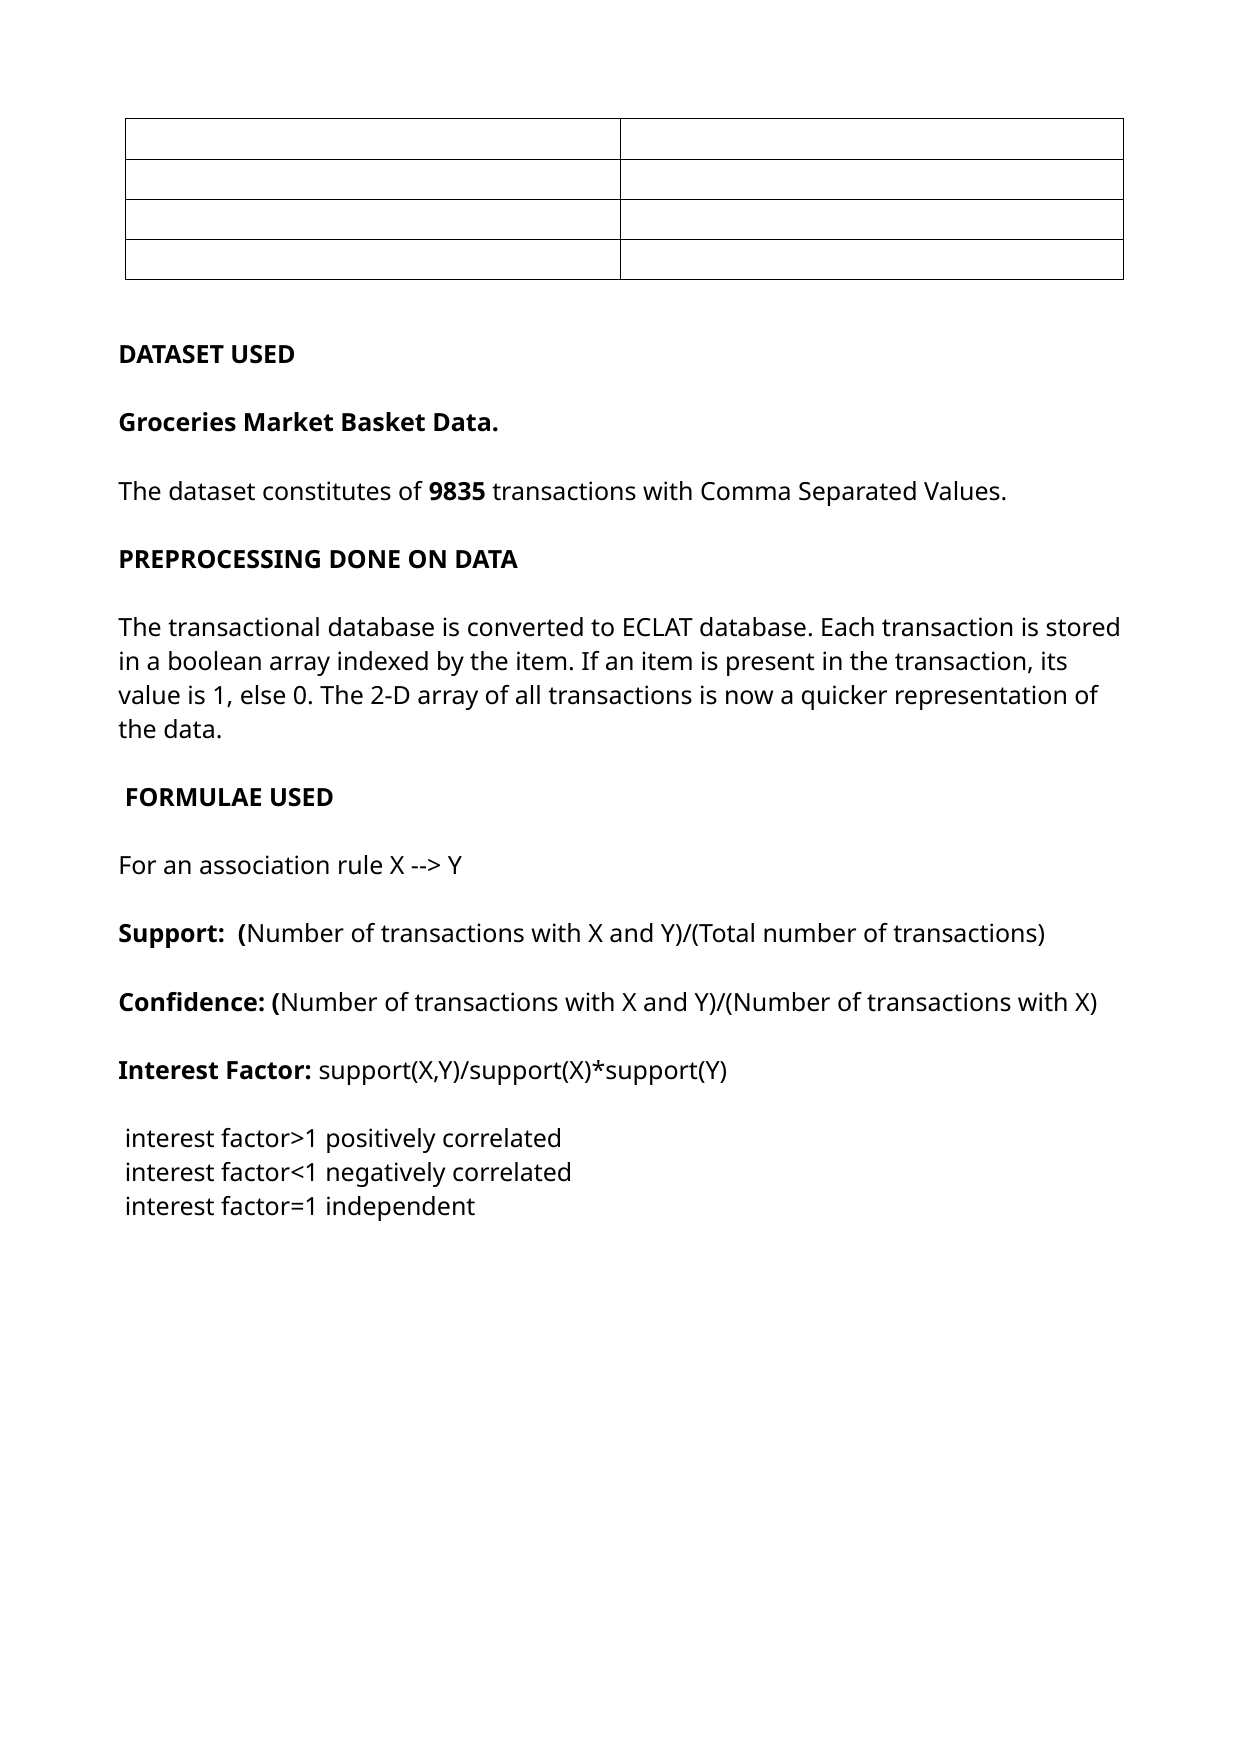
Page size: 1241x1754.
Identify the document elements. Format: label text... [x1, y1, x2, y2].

text interest factor>1 positively correlated [118, 1120, 1122, 1154]
table_cell [126, 240, 620, 279]
table_cell [126, 160, 620, 199]
text Interest Factor: support(X,Y)/support(X)*support(Y) [118, 1052, 1122, 1086]
text interest factor<1 negatively correlated [118, 1154, 1122, 1188]
text The dataset constitutes of 9835 transactions with Comma Separated Values. [118, 473, 1122, 507]
table_cell [621, 200, 1123, 239]
text PREPROCESSING DONE ON DATA [118, 541, 1122, 575]
table_header [126, 119, 620, 158]
table_header [621, 119, 1123, 158]
text Groceries Market Basket Data. [118, 405, 1122, 439]
text For an association rule X --> Y [118, 848, 1122, 882]
table_cell [621, 160, 1123, 199]
text FORMULAE USED [118, 780, 1122, 814]
text Confidence: (Number of transactions with X and Y)/(Number of transactions with X) [118, 984, 1122, 1018]
table_cell [126, 200, 620, 239]
text interest factor=1 independent [118, 1188, 1122, 1223]
table_cell [621, 240, 1123, 279]
text DATASET USED [118, 337, 1122, 371]
text The transactional database is converted to ECLAT database. Each transaction is stored in a boolean array indexed by the item. If an item is present in the transaction, its value is 1, else 0. The 2-D array of all transactions is now a quicker representation of the data. [118, 609, 1122, 746]
text Support: (Number of transactions with X and Y)/(Total number of transactions) [118, 916, 1122, 950]
